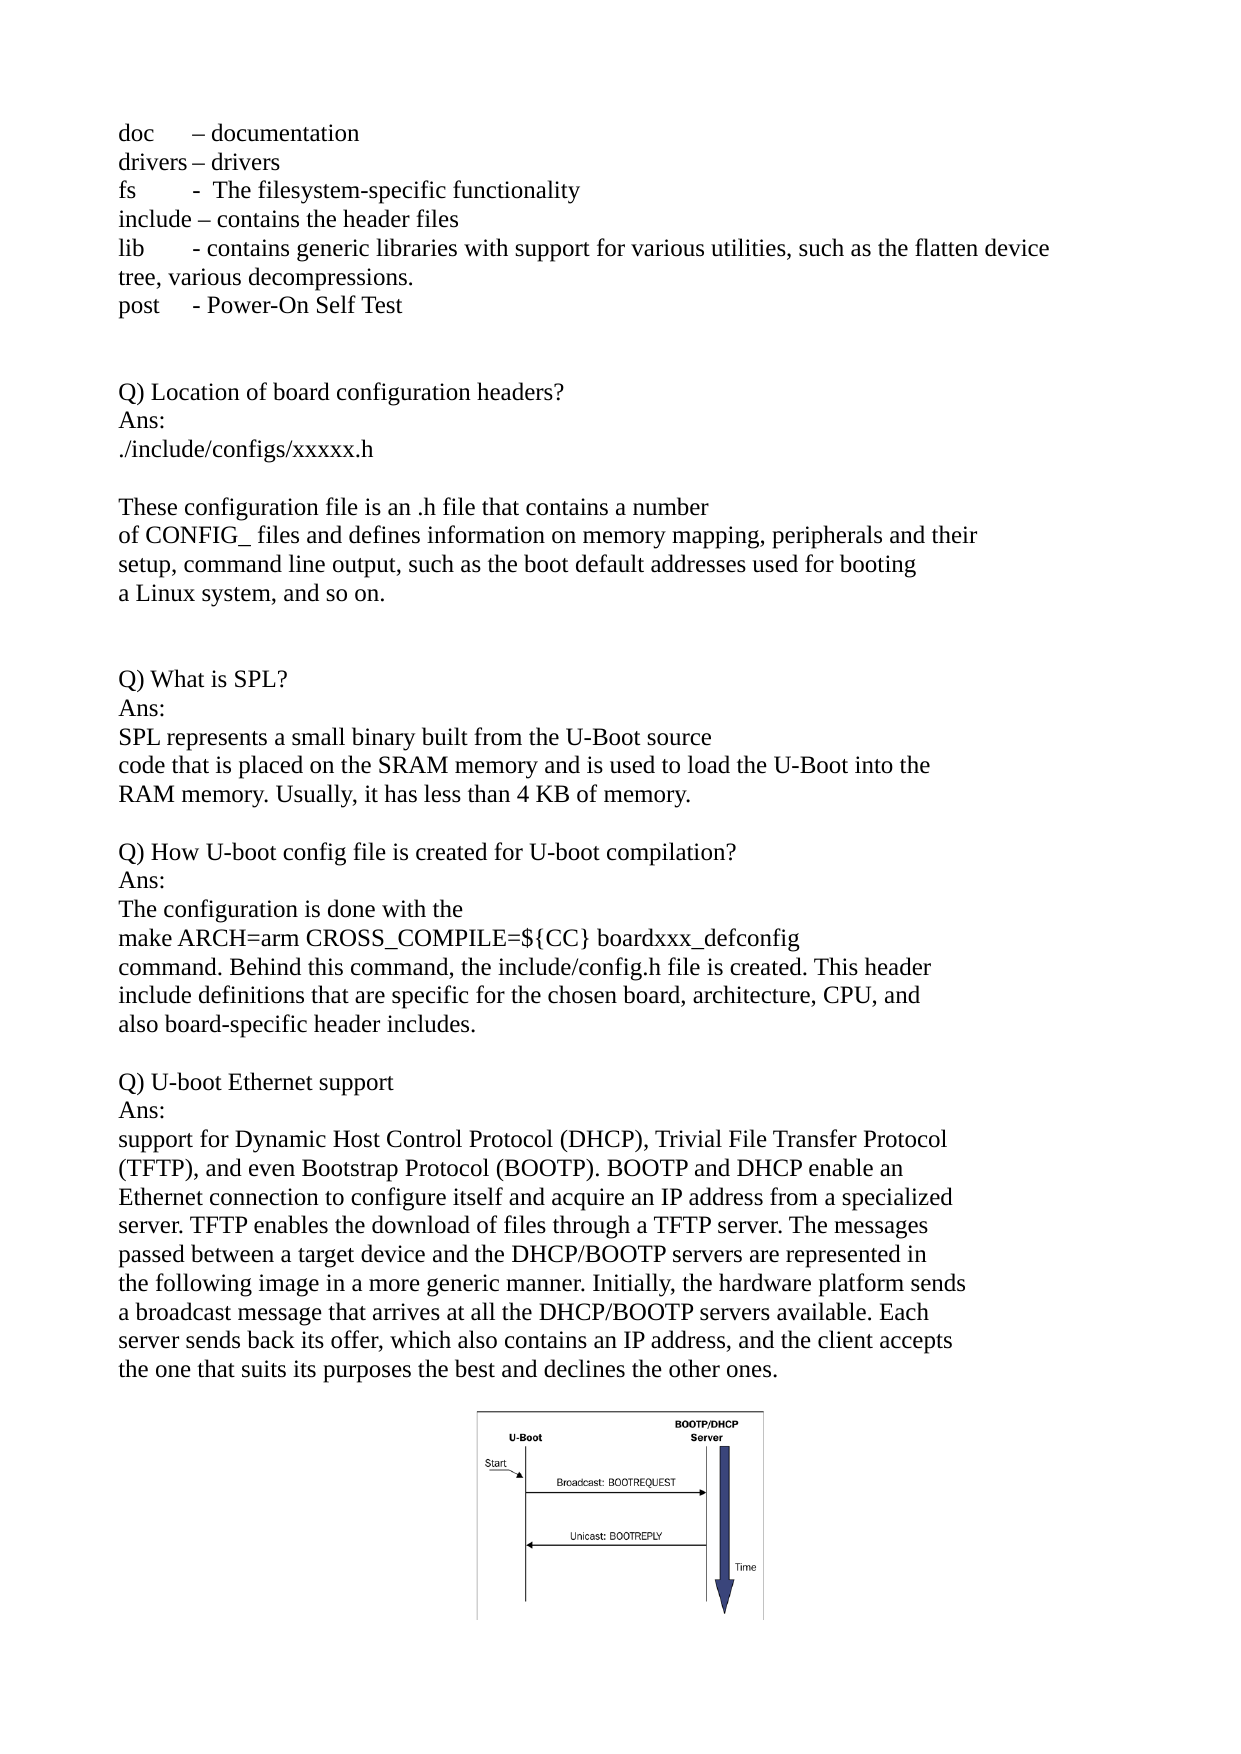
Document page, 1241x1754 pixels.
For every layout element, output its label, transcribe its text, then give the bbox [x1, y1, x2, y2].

text drivers – drivers [118, 147, 1122, 176]
text make ARCH=arm CROSS_COMPILE=${CC} boardxxx_defconfig [118, 923, 1122, 952]
text support for Dynamic Host Control Protocol (DHCP), Trivial File Transfer Protocol [118, 1124, 1122, 1153]
text ./include/configs/xxxxx.h [118, 434, 1122, 463]
text server. TFTP enables the download of files through a TFTP server. The messages [118, 1211, 1122, 1239]
text command. Behind this command, the include/config.h file is created. This header [118, 952, 1122, 981]
picture [476, 1411, 764, 1620]
text also board-specific header includes. [118, 1009, 1122, 1038]
text the one that suits its purposes the best and declines the other ones. [118, 1354, 1122, 1383]
text Ans: [118, 1096, 1122, 1124]
text a broadcast message that arrives at all the DHCP/BOOTP servers available. Each [118, 1297, 1122, 1326]
text the following image in a more generic manner. Initially, the hardware platform sends [118, 1268, 1122, 1297]
text setup, command line output, such as the boot default addresses used for booting [118, 549, 1122, 578]
text tree, various decompressions. [118, 262, 1122, 291]
text These configuration file is an .h file that contains a number [118, 492, 1122, 521]
text lib - contains generic libraries with support for various utilities, such as the flatten device [118, 233, 1122, 262]
text fs - The filesystem-specific functionality [118, 176, 1122, 204]
text a Linux system, and so on. [118, 578, 1122, 607]
text Q) Location of board configuration headers? [118, 377, 1122, 406]
text The configuration is done with the [118, 894, 1122, 923]
text doc – documentation [118, 118, 1122, 147]
text Ans: [118, 406, 1122, 434]
text of CONFIG_ files and defines information on memory mapping, peripherals and their [118, 521, 1122, 549]
text Ans: [118, 693, 1122, 722]
text RAM memory. Usually, it has less than 4 KB of memory. [118, 779, 1122, 808]
text server sends back its offer, which also contains an IP address, and the client accepts [118, 1326, 1122, 1354]
text Q) U-boot Ethernet support [118, 1067, 1122, 1096]
text include definitions that are specific for the chosen board, architecture, CPU, and [118, 981, 1122, 1009]
text (TFTP), and even Bootstrap Protocol (BOOTP). BOOTP and DHCP enable an [118, 1153, 1122, 1182]
text Q) How U-boot config file is created for U-boot compilation? [118, 837, 1122, 866]
text Q) What is SPL? [118, 664, 1122, 693]
text SPL represents a small binary built from the U-Boot source [118, 722, 1122, 751]
text passed between a target device and the DHCP/BOOTP servers are represented in [118, 1239, 1122, 1268]
text code that is placed on the SRAM memory and is used to load the U-Boot into the [118, 751, 1122, 779]
text post - Power-On Self Test [118, 291, 1122, 319]
text Ans: [118, 866, 1122, 894]
text Ethernet connection to configure itself and acquire an IP address from a specialized [118, 1182, 1122, 1211]
text include – contains the header files [118, 204, 1122, 233]
